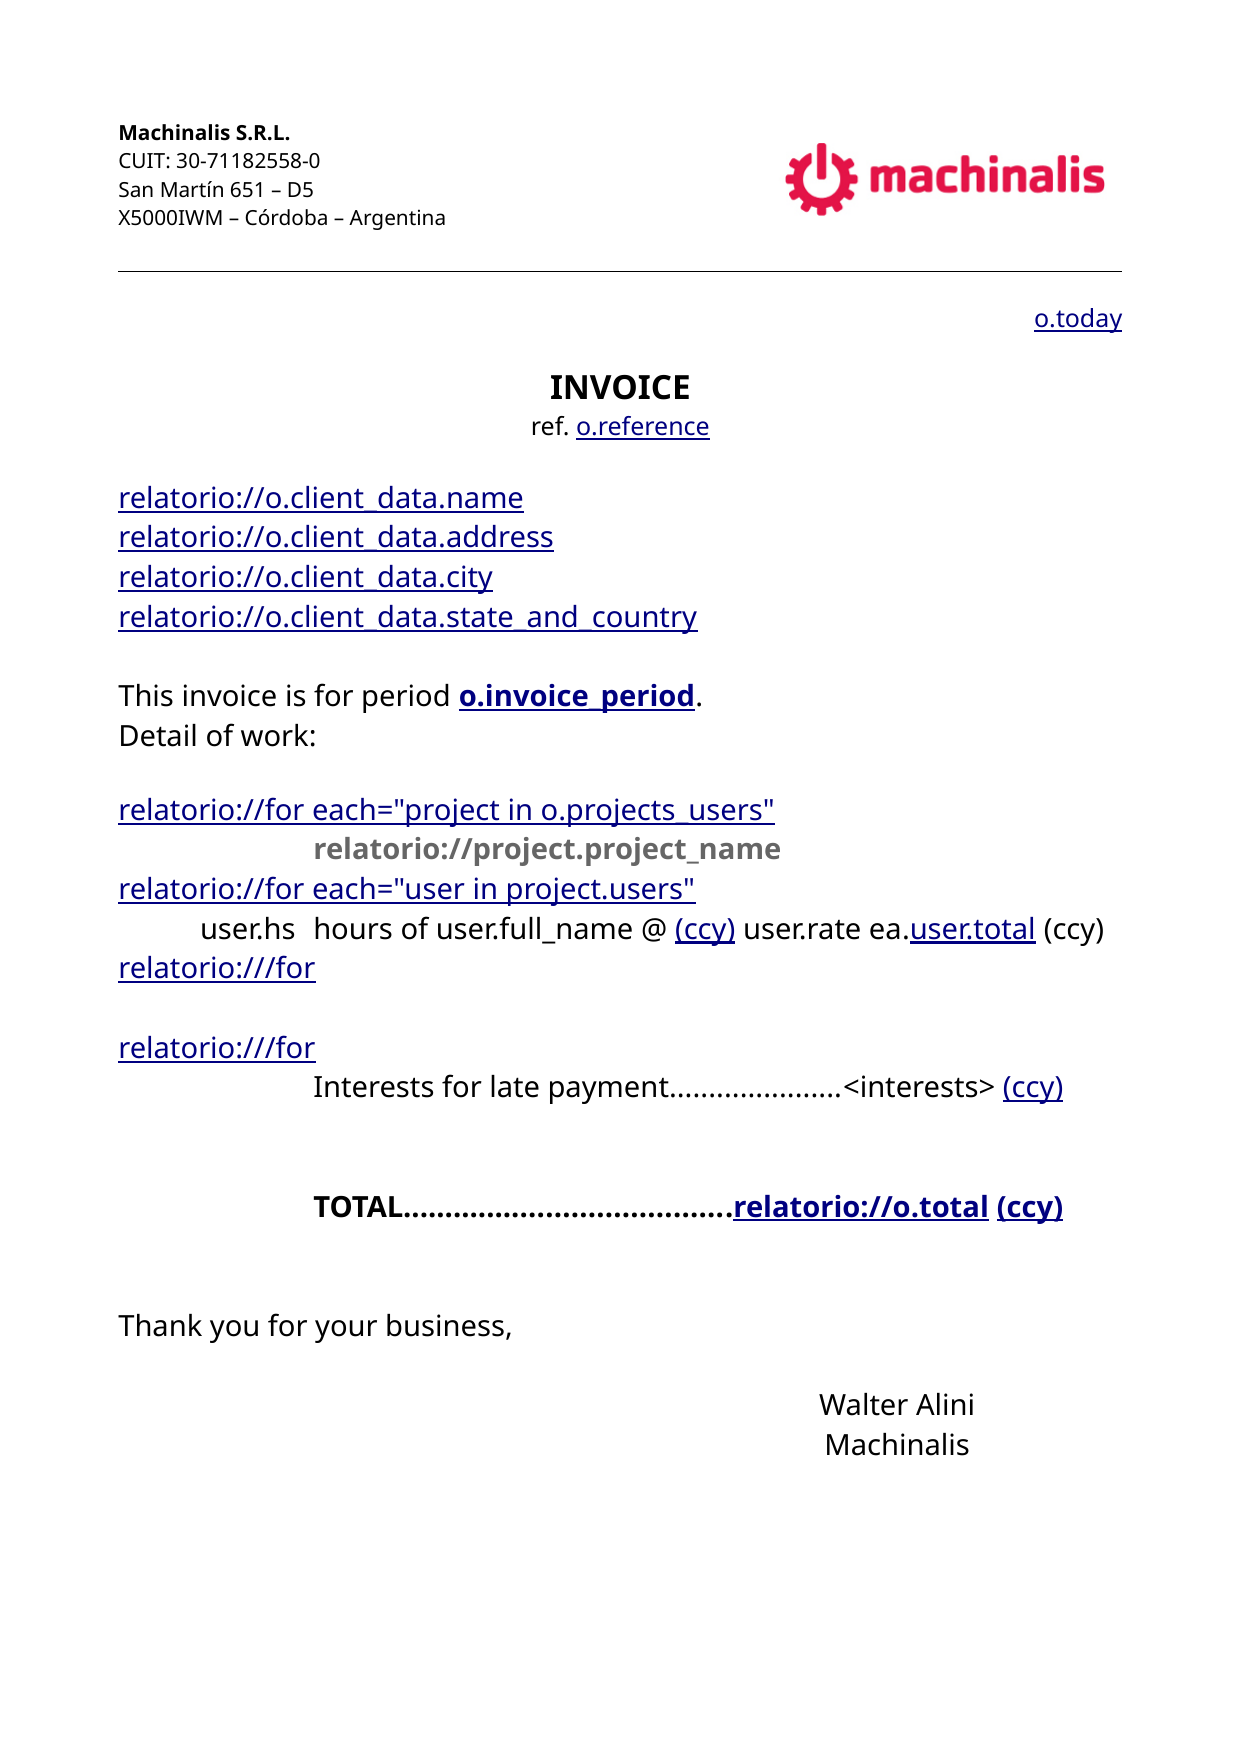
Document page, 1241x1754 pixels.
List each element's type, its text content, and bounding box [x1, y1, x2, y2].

text o.today [118, 301, 1122, 335]
text relatorio://o.client_data.city [118, 556, 1122, 596]
text This invoice is for period o.invoice_period. [118, 676, 1122, 715]
text relatorio:///for [118, 948, 1122, 987]
text relatorio://o.client_data.state_and_country [118, 596, 1122, 636]
text ref. o.reference [118, 409, 1122, 443]
text relatorio://o.client_data.name [118, 477, 1122, 517]
text Walter Alini [118, 1384, 1122, 1424]
text relatorio://o.client_data.address [118, 517, 1122, 556]
text Interests for late payment <interests> (ccy) [118, 1067, 1122, 1106]
text user.hs hours of user.full_name @ (ccy) user.rate ea .user.total (ccy) [118, 908, 1122, 948]
text relatorio://for each="project in o.projects_users" [118, 789, 1122, 829]
text INVOICE [118, 364, 1122, 409]
text relatorio://for each="user in project.users" [118, 868, 1122, 908]
text Thank you for your business, [118, 1305, 1122, 1344]
text TOTAL .relatorio://o.total (ccy) [118, 1186, 1122, 1226]
text relatorio:///for [118, 1027, 1122, 1067]
text Detail of work: [118, 715, 1122, 755]
text relatorio://project.project_name [118, 829, 1122, 868]
picture [770, 127, 1121, 230]
text Machinalis [118, 1424, 1122, 1464]
